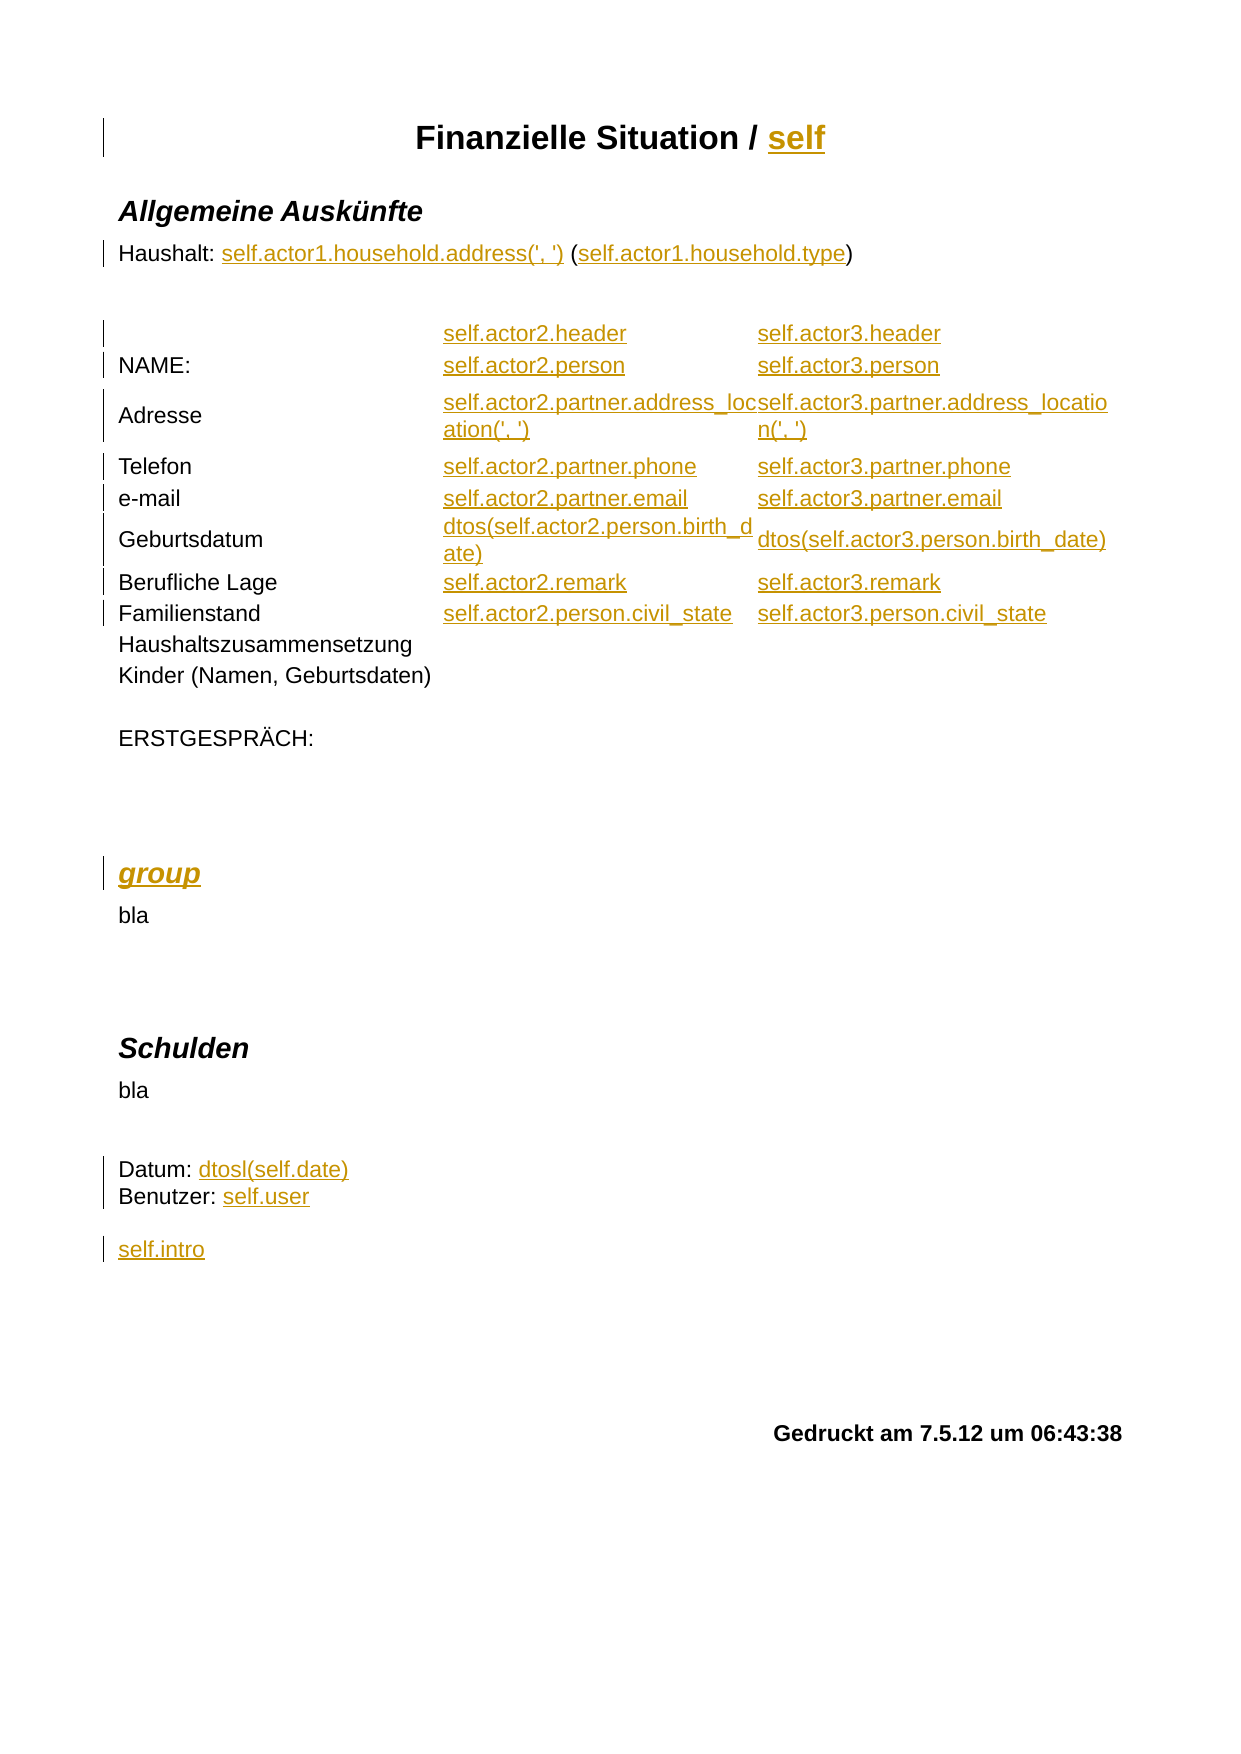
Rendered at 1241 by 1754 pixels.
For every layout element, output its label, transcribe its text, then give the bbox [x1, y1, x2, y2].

table_cell self.actor2.partner.email [443, 482, 757, 513]
table_cell self.actor2.remark [443, 566, 757, 597]
table_cell [118, 691, 443, 722]
table_header self.actor2.header [443, 318, 757, 349]
table_cell NAME: [118, 349, 443, 381]
table_cell self.actor3.remark [757, 566, 1120, 597]
table_cell Familienstand [118, 597, 443, 628]
table_cell Berufliche Lage [118, 566, 443, 597]
table_cell [443, 660, 757, 691]
table_header [118, 318, 443, 349]
table_cell [443, 629, 757, 660]
table_cell self.actor2.person [443, 349, 757, 381]
table_cell self.actor2.partner.address_loc [443, 381, 757, 412]
table_cell self.actor2.person.civil_state [443, 597, 757, 628]
table_cell [757, 629, 1120, 660]
table_cell Haushaltszusammensetzung [118, 629, 443, 660]
table_cell self.actor3.partner.email [757, 482, 1120, 513]
table_cell e-mail [118, 482, 443, 513]
table_cell [757, 660, 1120, 691]
table_cell [757, 722, 1120, 753]
subtitle Allgemeine Auskünfte [118, 194, 1122, 228]
text bla [118, 1077, 1122, 1104]
table_cell self.actor3.person.civil_state [757, 597, 1120, 628]
table_cell self.actor3.partner.phone [757, 451, 1120, 482]
table_cell [443, 691, 757, 722]
table_cell Telefon [118, 451, 443, 482]
text Benutzer: self.user [118, 1183, 1122, 1209]
table_cell self.actor2.partner.phone [443, 451, 757, 482]
subtitle Finanzielle Situation / self [118, 118, 1122, 157]
table_cell [757, 691, 1120, 722]
text Datum: dtosl(self.date) [118, 1156, 1122, 1183]
text bla [118, 902, 1122, 929]
text Gedruckt am 07.05.12 um 06:43:35 [118, 1420, 1122, 1446]
table_cell self.actor3.partner.address_location(', ') [757, 381, 1120, 451]
table_cell ERSTGESPRÄCH: [118, 722, 443, 753]
subtitle Schulden [118, 1031, 1122, 1065]
table_cell Geburtsdatum [118, 513, 443, 566]
table_cell [443, 722, 757, 753]
text self.intro [118, 1236, 1122, 1262]
table_cell dtos(self.actor2.person.birth_date) [443, 513, 757, 566]
table_cell ation(', ') [443, 413, 757, 451]
table_cell Adresse [118, 381, 443, 451]
table_cell dtos(self.actor3.person.birth_date) [757, 513, 1120, 566]
table_cell Kinder (Namen, Geburtsdaten) [118, 660, 443, 691]
subtitle group [118, 856, 1122, 890]
table_cell self.actor3.person [757, 349, 1120, 381]
text Haushalt: self.actor1.household.address(', ') (self.actor1.household.type) [118, 240, 1122, 267]
table_header self.actor3.header [757, 318, 1120, 349]
